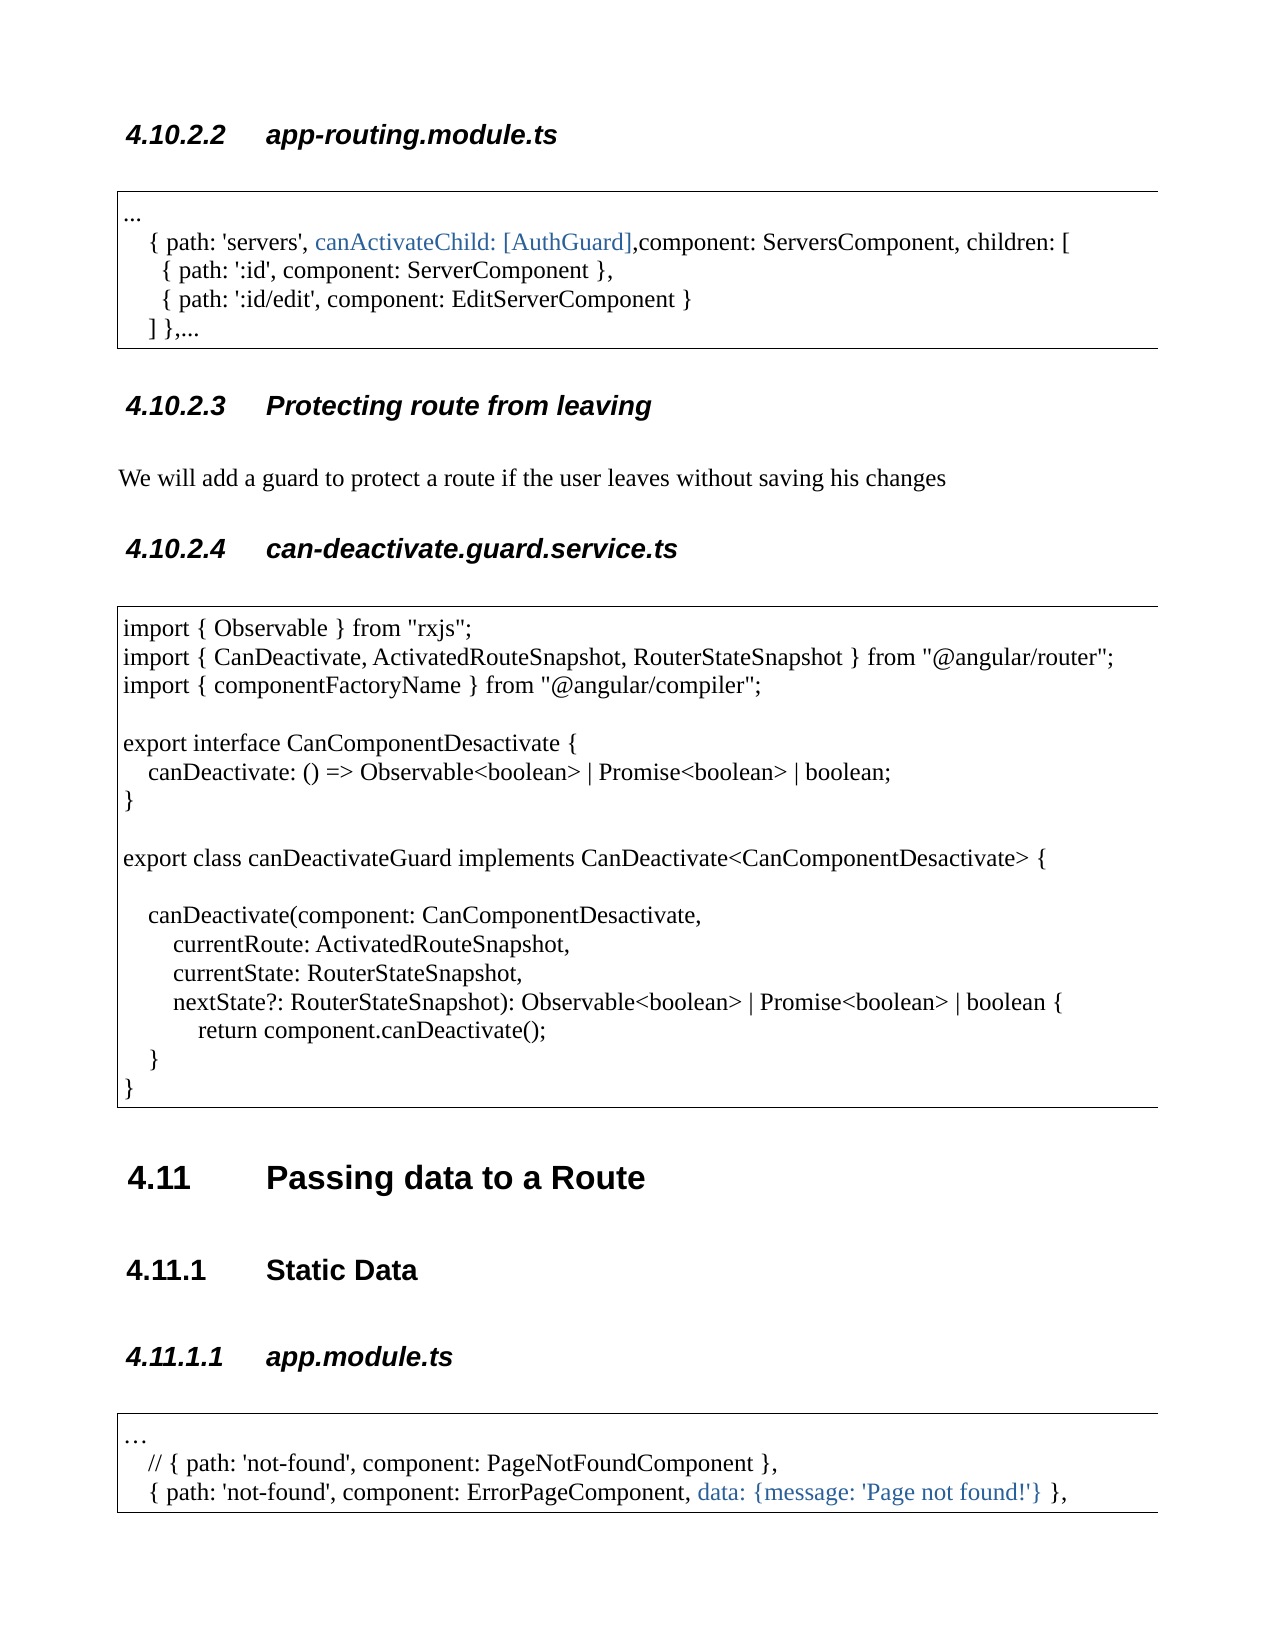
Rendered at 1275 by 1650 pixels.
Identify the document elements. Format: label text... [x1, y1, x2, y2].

text We will add a guard to protect a route if the user leaves without saving his changes [118, 463, 1157, 492]
subtitle Static Data [118, 1252, 1157, 1286]
table_header ... { path: 'servers', canActivateChild: [AuthGuard],component: ServersComponent, children: [ { path: ':id', component: ServerComponent }, { path: ':id/edit', component: EditServerComponent } ] },... [118, 192, 1158, 347]
subtitle Passing data to a Route [118, 1158, 1157, 1197]
subtitle app.module.ts [118, 1340, 1157, 1372]
subtitle app-routing.module.ts [118, 118, 1157, 150]
table_header … // { path: 'not-found', component: PageNotFoundComponent }, { path: 'not-found', component: ErrorPageComponent, data: {message: 'Page not found!'} }, [118, 1414, 1158, 1512]
table_header import { Observable } from "rxjs"; import { CanDeactivate, ActivatedRouteSnapshot, RouterStateSnapshot } from "@angular/router"; import { componentFactoryName } from "@angular/compiler"; export interface CanComponentDesactivate { canDeactivate: () => Observable<boolean> | Promise<boolean> | boolean; } export class canDeactivateGuard implements CanDeactivate<CanComponentDesactivate> { canDeactivate(component: CanComponentDesactivate, currentRoute: ActivatedRouteSnapshot, currentState: RouterStateSnapshot, nextState?: RouterStateSnapshot): Observable<boolean> | Promise<boolean> | boolean { return component.canDeactivate(); } } [118, 607, 1158, 1107]
subtitle can-deactivate.guard.service.ts [118, 533, 1157, 565]
subtitle Protecting route from leaving [118, 390, 1157, 422]
